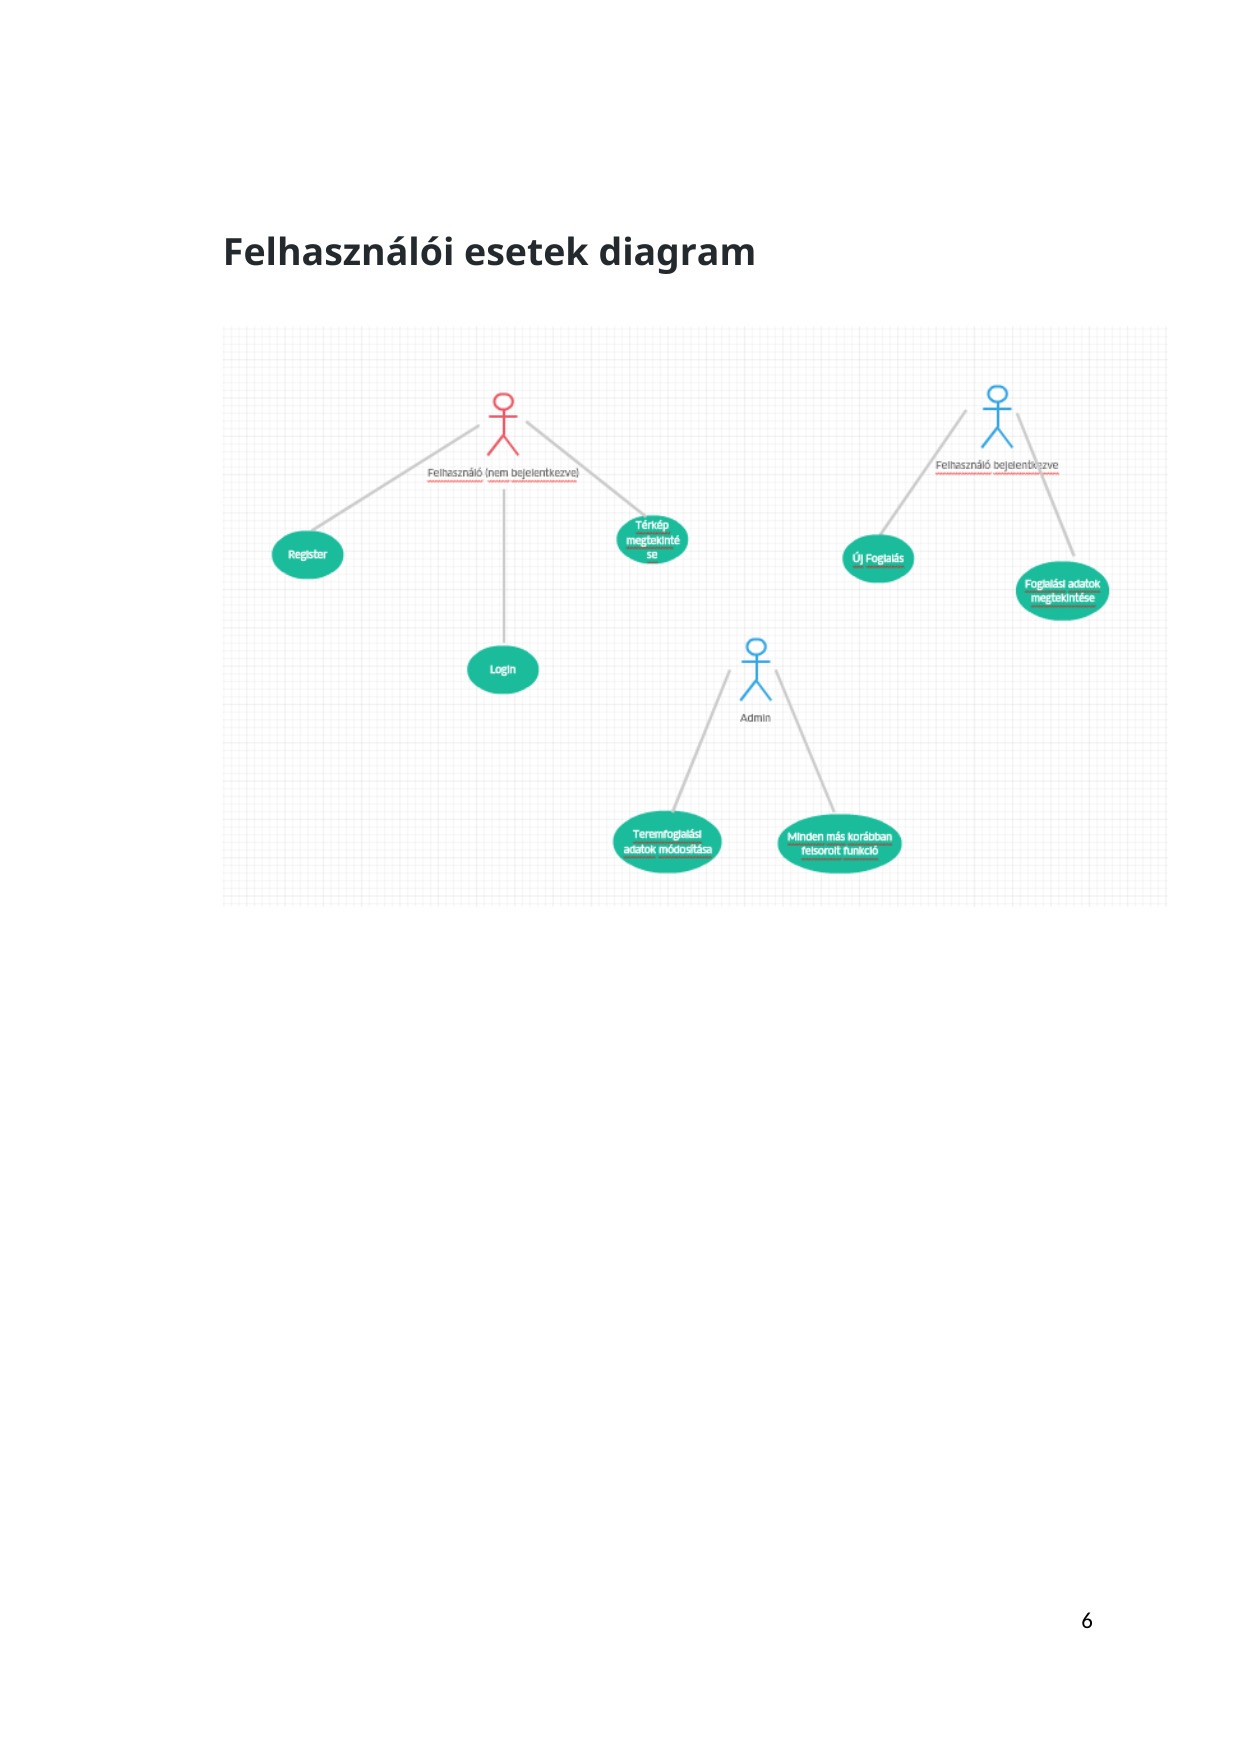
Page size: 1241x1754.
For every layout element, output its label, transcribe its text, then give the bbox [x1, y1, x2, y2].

text Felhasználói esetek diagram [223, 226, 1093, 277]
